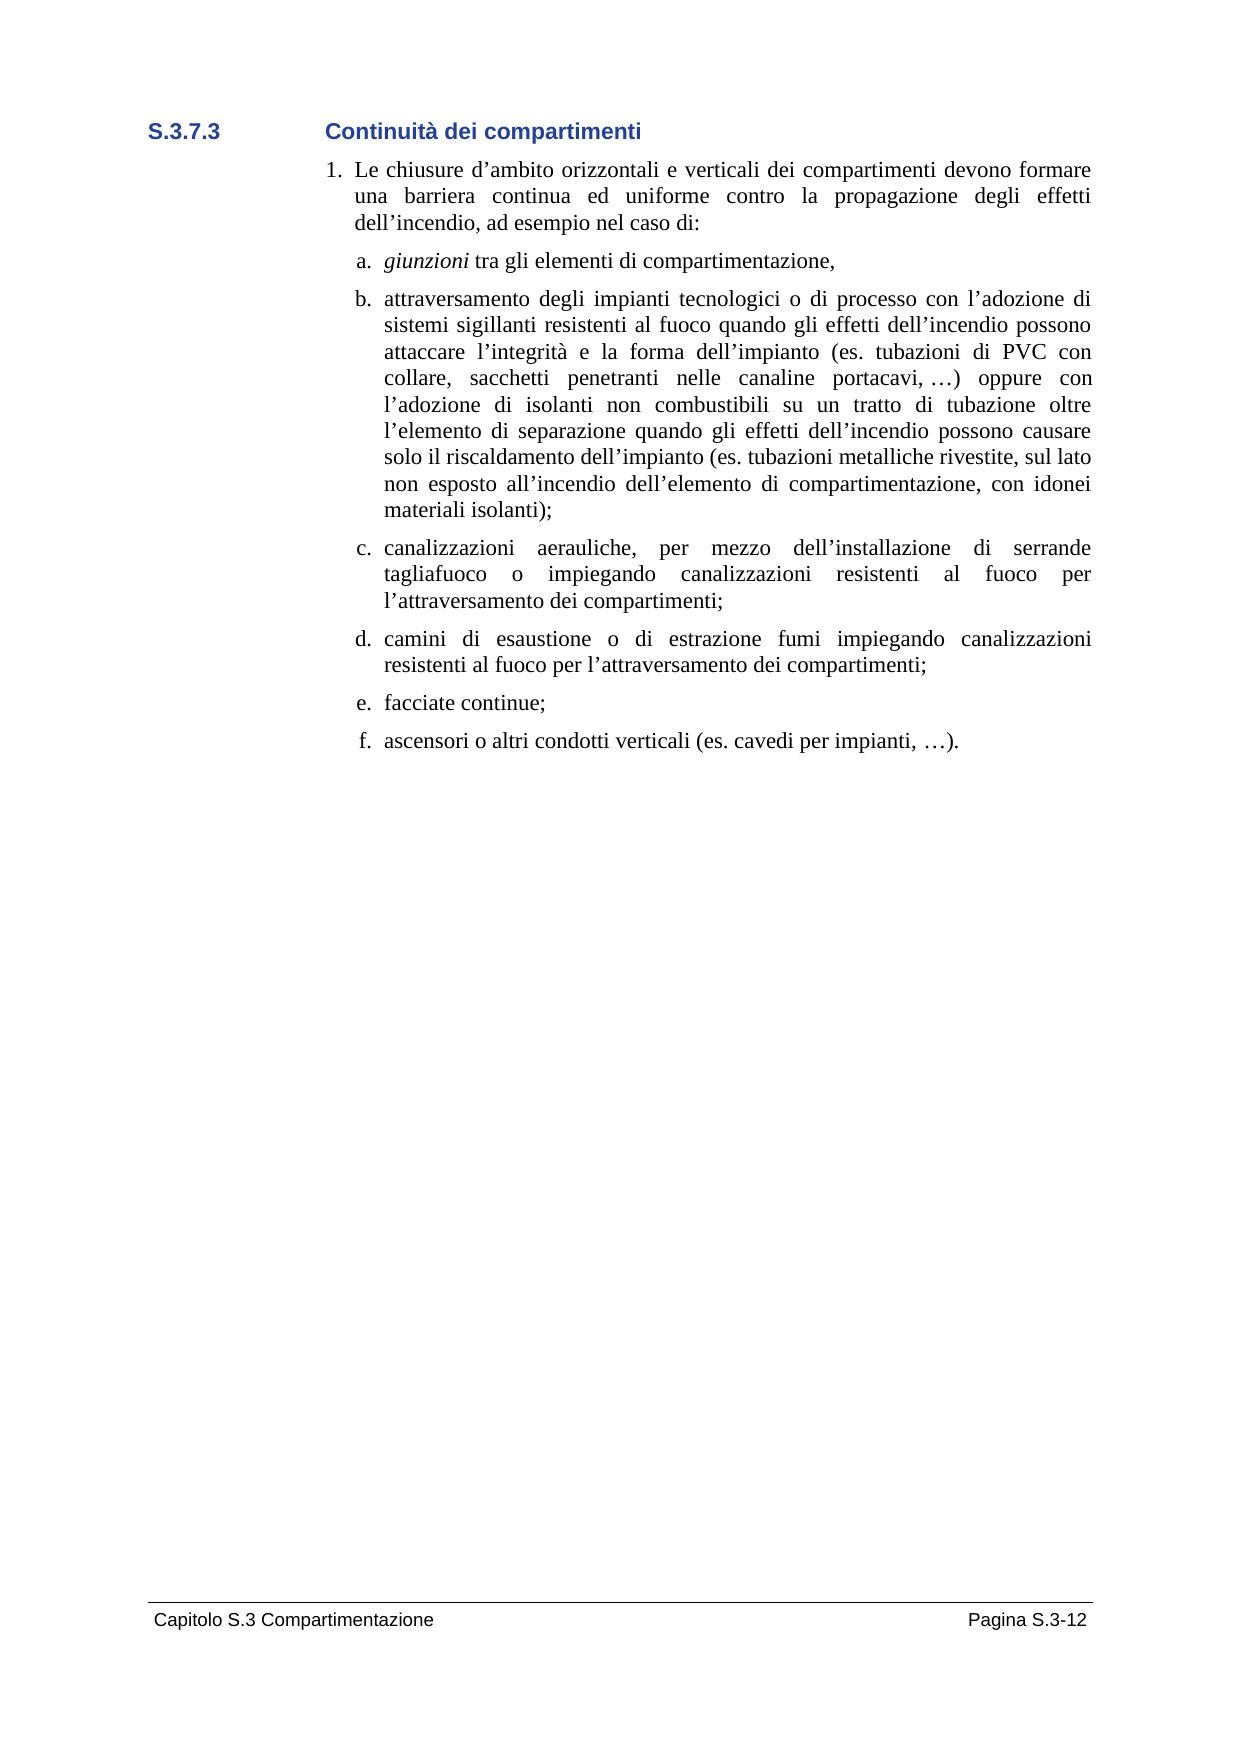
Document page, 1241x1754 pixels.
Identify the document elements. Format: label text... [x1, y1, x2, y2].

list attraversamento degli impianti tecnologici o di processo con l’adozione di sistemi sigillanti resistenti al fuoco quando gli effetti dell’incendio possono attaccare l’integrità e la forma dell’impianto (es. tubazioni di PVC con collare, sacchetti penetranti nelle canaline portacavi, …) oppure con l’adozione di isolanti non combustibili su un tratto di tubazione oltre l’elemento di separazione quando gli effetti dell’incendio possono causare solo il riscaldamento dell’impianto (es. tubazioni metalliche rivestite, sul lato non esposto all’incendio dell’elemento di compartimentazione, con idonei materiali isolanti); [372, 285, 1093, 522]
list camini di esaustione o di estrazione fumi impiegando canalizzazioni resistenti al fuoco per l’attraversamento dei compartimenti; [372, 625, 1093, 678]
list facciate continue; [372, 689, 1093, 716]
list Le chiusure d’ambito orizzontali e verticali dei compartimenti devono formare una barriera continua ed uniforme contro la propagazione degli effetti dell’incendio, ad esempio nel caso di: [342, 156, 1093, 235]
list ascensori o altri condotti verticali (es. cavedi per impianti, …). [372, 728, 1093, 754]
list canalizzazioni aerauliche, per mezzo dell’installazione di serrande tagliafuoco o impiegando canalizzazioni resistenti al fuoco per l’attraversamento dei compartimenti; [372, 534, 1093, 613]
list giunzioni tra gli elementi di compartimentazione, [372, 247, 1093, 273]
subtitle Continuità dei compartimenti [148, 118, 1093, 144]
